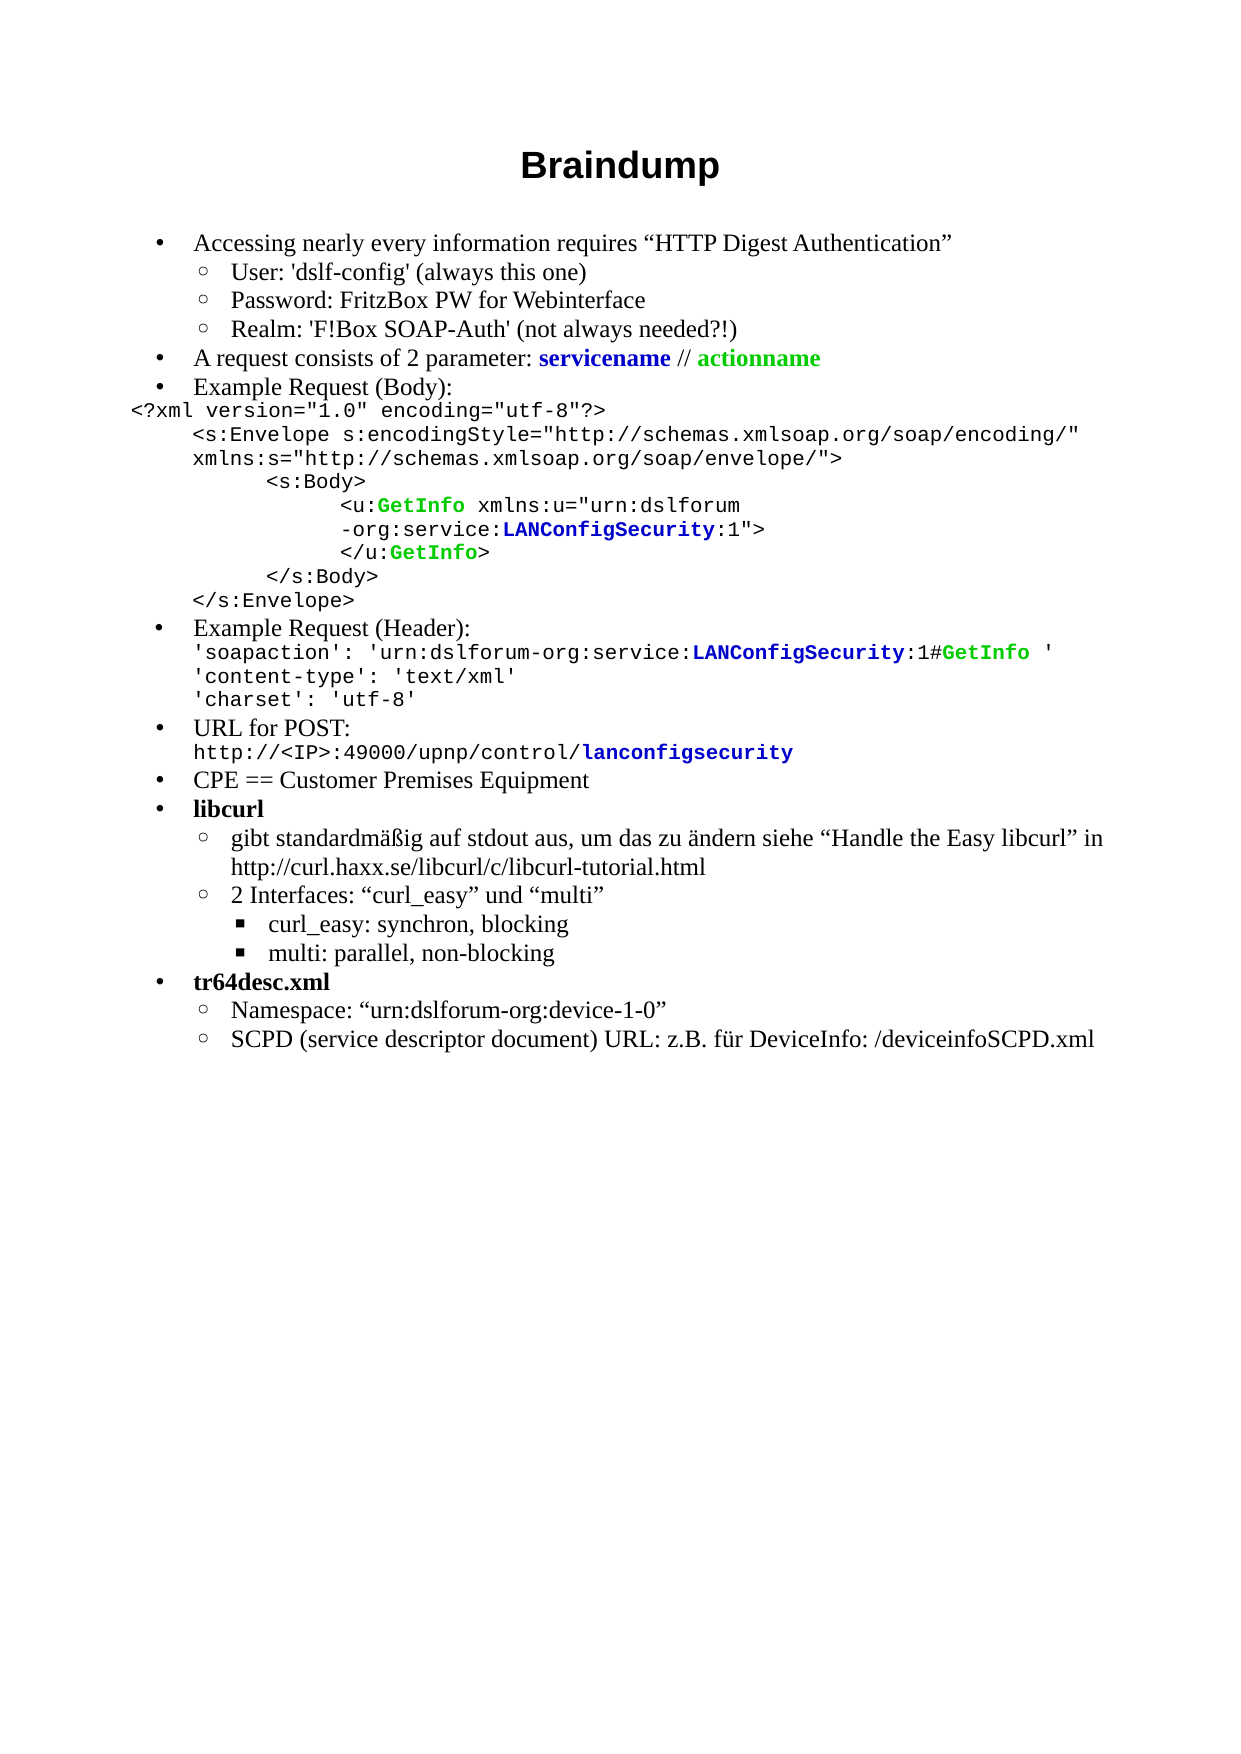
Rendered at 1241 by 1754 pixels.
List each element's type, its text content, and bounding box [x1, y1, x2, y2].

list A request consists of 2 parameter: servicename // actionname [156, 343, 1122, 372]
text <?xml version="1.0" encoding="utf-8"?> [118, 401, 1122, 424]
list Accessing nearly every information requires “HTTP Digest Authentication” [156, 228, 1122, 257]
list 2 Interfaces: “curl_easy” und “multi” [193, 880, 1122, 909]
text </s:Envelope> [118, 590, 1122, 613]
list multi: parallel, non-blocking [231, 938, 1122, 967]
text -org:service:LANConfigSecurity:1"> [118, 519, 1122, 542]
list User: 'dslf-config' (always this one) [193, 257, 1122, 286]
text <s:Envelope s:encodingStyle="http://schemas.xmlsoap.org/soap/encoding/" [118, 424, 1122, 448]
text <s:Body> [118, 471, 1122, 495]
list http://<IP>:49000/upnp/control/lanconfigsecurity [156, 742, 1122, 765]
list CPE == Customer Premises Equipment [156, 765, 1122, 794]
list Password: FritzBox PW for Webinterface [193, 286, 1122, 314]
text <u:GetInfo xmlns:u="urn:dslforum [118, 495, 1122, 519]
list URL for POST: [156, 713, 1122, 742]
list tr64desc.xml [156, 967, 1122, 995]
list Example Request (Header): [154, 613, 1122, 642]
list Namespace: “urn:dslforum-org:device-1-0” [193, 995, 1122, 1024]
text 'content-type': 'text/xml' [118, 666, 1122, 689]
list Example Request (Body): [156, 372, 1122, 401]
text 'soapaction': 'urn:dslforum-org:service:LANConfigSecurity:1#GetInfo ' [118, 642, 1122, 666]
list gibt standardmäßig auf stdout aus, um das zu ändern siehe “Handle the Easy libcurl” in http://curl.haxx.se/libcurl/c/libcurl-tutorial.html [193, 823, 1122, 880]
text 'charset': 'utf-8' [118, 689, 1122, 713]
list libcurl [156, 794, 1122, 823]
list Realm: 'F!Box SOAP-Auth' (not always needed?!) [193, 314, 1122, 343]
text </s:Body> [118, 566, 1122, 590]
list curl_easy: synchron, blocking [231, 909, 1122, 938]
list SCPD (service descriptor document) URL: z.B. für DeviceInfo: /deviceinfoSCPD.xml [193, 1024, 1122, 1053]
text xmlns:s="http://schemas.xmlsoap.org/soap/envelope/"> [118, 448, 1122, 471]
subtitle Braindump [118, 143, 1122, 187]
text </u:GetInfo> [118, 542, 1122, 566]
